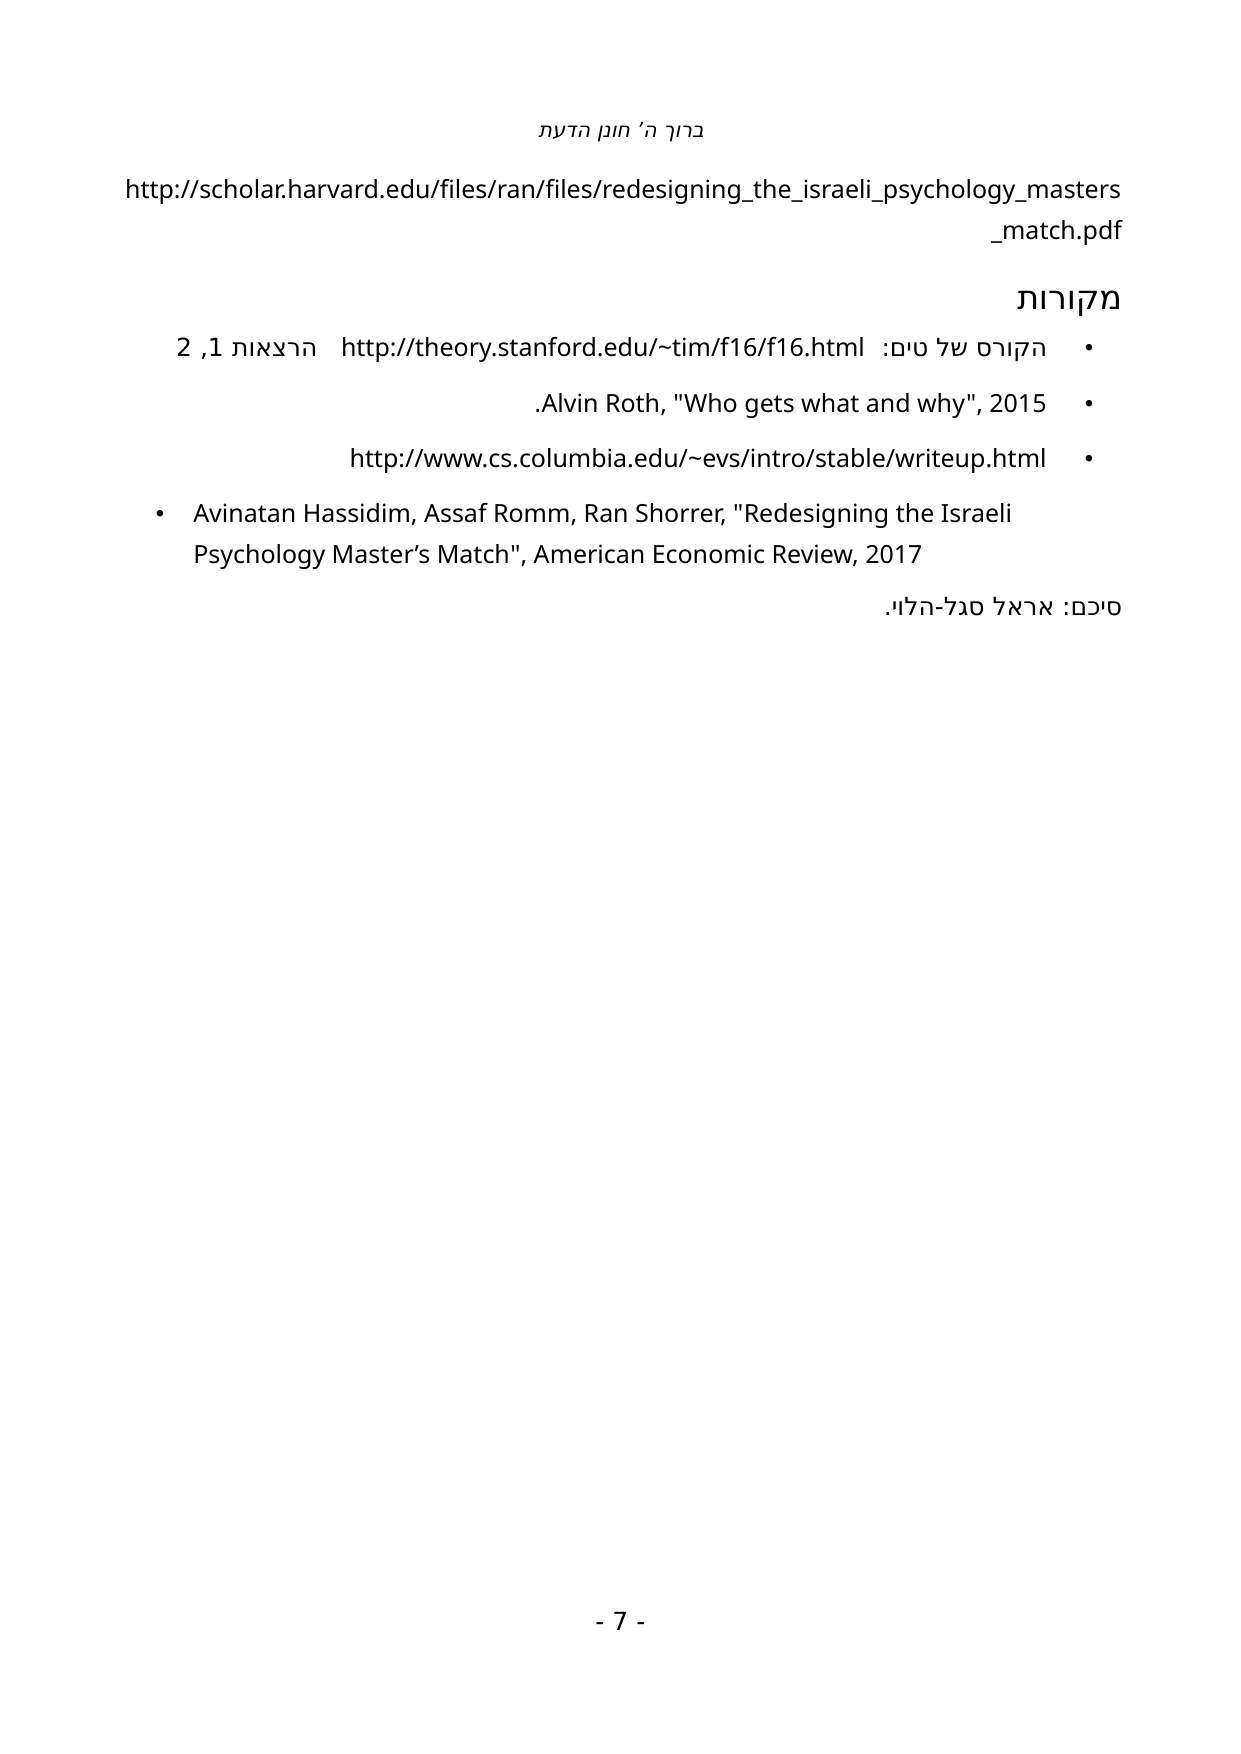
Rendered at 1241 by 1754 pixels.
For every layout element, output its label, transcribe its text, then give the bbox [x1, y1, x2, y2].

list הקורס של טים: http://theory.stanford.edu/~tim/f16/f16.html הרצאות 1, 2 [118, 330, 1084, 364]
text סיכם: אראל סגל-הלוי. [118, 592, 1122, 622]
text מאז כניסתו לשימוש בשנת 1952 בארה"ב, אלגוריתם הקבלה על-תנאי יושם בעוד מקומות רבים בעולם. האלגוריתם נכנס גם לישראל, לשידוך בין מועמדים לתואר שני בפסיכולוגיה לבין מחלקות. המערכת פועלת כבר מספר שנים כאן: http://www.psychologymatch.org . תהליך הכנסת המערכת לשימוש בישראל היה מעניין מאד והעלה אתגרים מחקריים חדשים שניתן לקרוא עליהם כאן: http://scholar.harvard.edu/files/ran/files/redesigning_the_israeli_psychology_masters_match.pdf [118, 172, 1122, 247]
list http://www.cs.columbia.edu/~evs/intro/stable/writeup.html [118, 441, 1084, 475]
list Alvin Roth, "Who gets what and why", 2015. [118, 385, 1084, 419]
list Avinatan Hassidim, Assaf Romm, Ran Shorrer, "Redesigning the Israeli Psychology Master’s Match", American Economic Review, 2017 [156, 496, 1122, 571]
subtitle מקורות [118, 278, 1122, 317]
